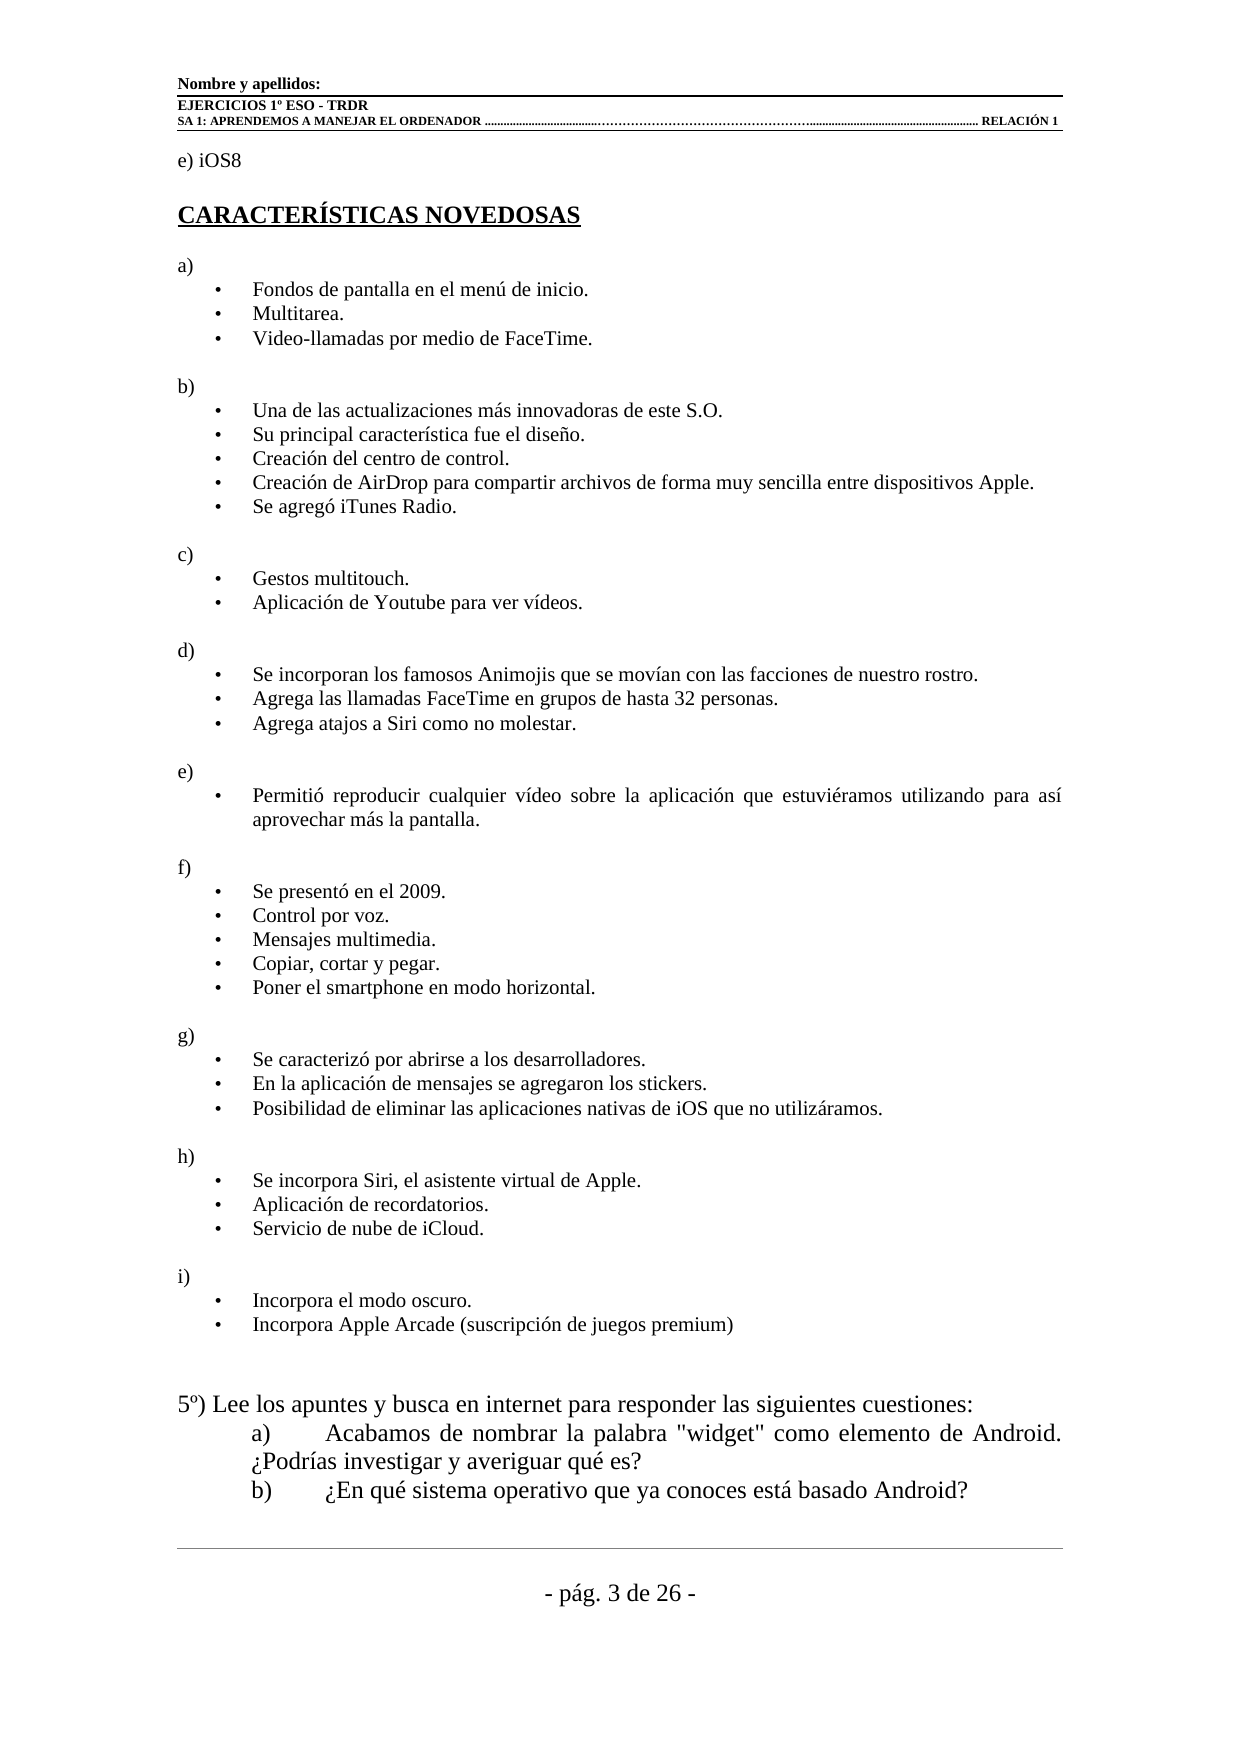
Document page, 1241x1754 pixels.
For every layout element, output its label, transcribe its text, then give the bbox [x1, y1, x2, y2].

list Incorpora Apple Arcade (suscripción de juegos premium) [215, 1312, 1063, 1336]
text a) [177, 253, 1063, 277]
list Agrega atajos a Siri como no molestar. [215, 710, 1063, 734]
list Servicio de nube de iCloud. [215, 1216, 1063, 1240]
list Multitarea. [215, 301, 1063, 325]
text 5º) Lee los apuntes y busca en internet para responder las siguientes cuestiones: [177, 1389, 1063, 1418]
text e) [177, 758, 1063, 783]
list Creación del centro de control. [215, 446, 1063, 470]
text h) [177, 1143, 1063, 1168]
list Copiar, cortar y pegar. [215, 951, 1063, 975]
list Agrega las llamadas FaceTime en grupos de hasta 32 personas. [215, 686, 1063, 710]
list Su principal característica fue el diseño. [215, 422, 1063, 446]
list Se agregó iTunes Radio. [215, 494, 1063, 518]
list En la aplicación de mensajes se agregaron los stickers. [215, 1071, 1063, 1095]
text i) [177, 1264, 1063, 1288]
list Creación de AirDrop para compartir archivos de forma muy sencilla entre dispositivos Apple. [215, 470, 1063, 494]
list Posibilidad de eliminar las aplicaciones nativas de iOS que no utilizáramos. [215, 1095, 1063, 1119]
list Gestos multitouch. [215, 566, 1063, 590]
list Video-llamadas por medio de FaceTime. [215, 325, 1063, 349]
list Incorpora el modo oscuro. [215, 1288, 1063, 1312]
list Poner el smartphone en modo horizontal. [215, 975, 1063, 999]
text c) [177, 542, 1063, 566]
list ¿En qué sistema operativo que ya conoces está basado Android? [251, 1475, 1063, 1504]
list Se incorporan los famosos Animojis que se movían con las facciones de nuestro rostro. [215, 662, 1063, 686]
text b) [177, 373, 1063, 398]
list Mensajes multimedia. [215, 927, 1063, 951]
list Aplicación de recordatorios. [215, 1192, 1063, 1216]
text d) [177, 638, 1063, 662]
list Aplicación de Youtube para ver vídeos. [215, 590, 1063, 614]
text g) [177, 1023, 1063, 1047]
list Control por voz. [215, 903, 1063, 927]
text f) [177, 855, 1063, 879]
list Se caracterizó por abrirse a los desarrolladores. [215, 1047, 1063, 1071]
text CARACTERÍSTICAS NOVEDOSAS [177, 200, 1063, 229]
list Se incorpora Siri, el asistente virtual de Apple. [215, 1168, 1063, 1192]
list Fondos de pantalla en el menú de inicio. [215, 277, 1063, 301]
list Permitió reproducir cualquier vídeo sobre la aplicación que estuviéramos utilizando para así aprovechar más la pantalla. [215, 783, 1063, 831]
list Se presentó en el 2009. [215, 879, 1063, 903]
text e) iOS8 [177, 148, 1063, 172]
list Una de las actualizaciones más innovadoras de este S.O. [215, 398, 1063, 422]
list Acabamos de nombrar la palabra "widget" como elemento de Android. ¿Podrías investigar y averiguar qué es? [251, 1418, 1063, 1475]
